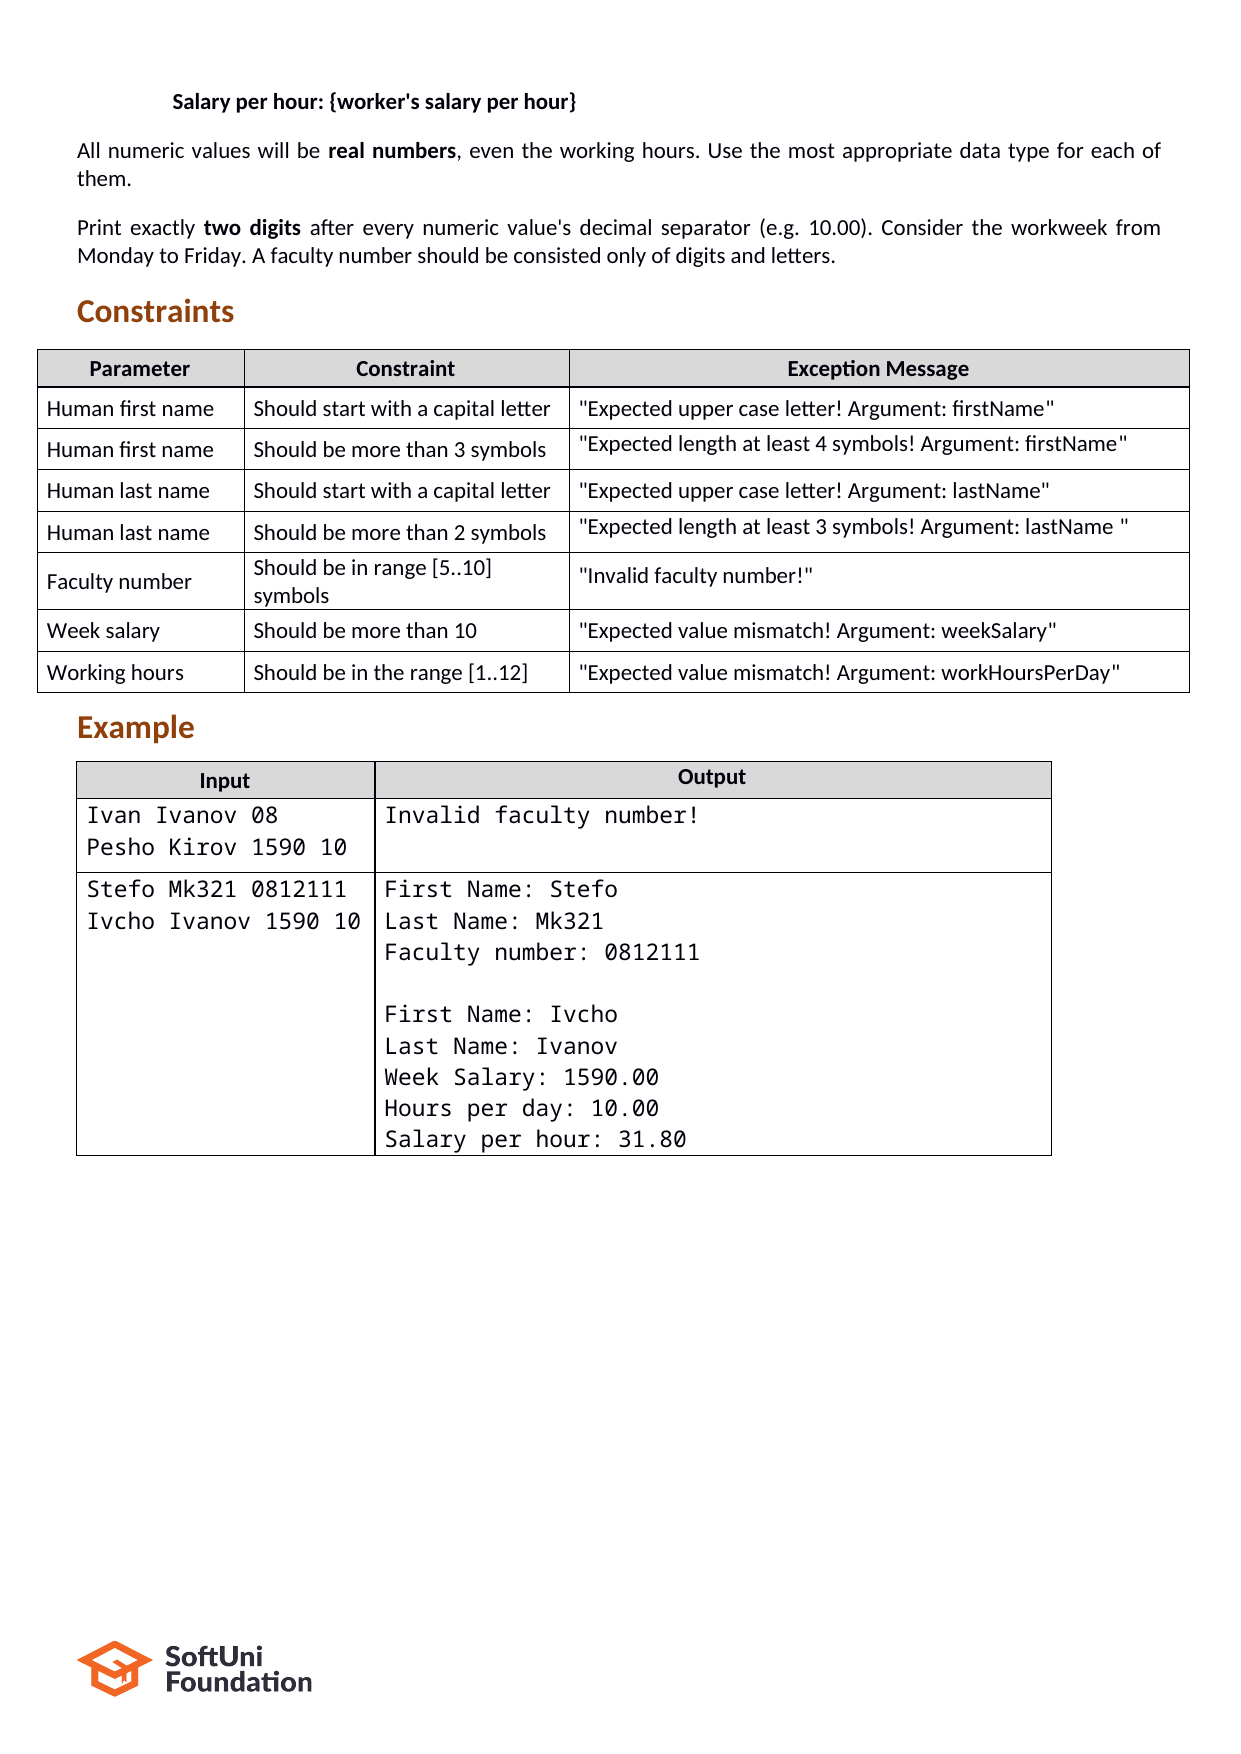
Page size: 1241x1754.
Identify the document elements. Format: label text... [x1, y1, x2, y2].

table_cell Human last name [38, 470, 244, 511]
table_cell Working hours [38, 652, 244, 692]
text All numeric values will be real numbers, even the working hours. Use the most appropriate data type for each of them. [77, 136, 1163, 192]
table_cell Should start with a capital letter [245, 388, 569, 428]
table_cell Faculty number [38, 553, 244, 609]
table_cell Ivan Ivanov 08 Pesho Kirov 1590 10 [77, 799, 374, 872]
table_cell "Expected upper case letter! Argument: lastName" [570, 470, 1189, 511]
table_cell Should be more than 10 [245, 610, 569, 651]
table_header Input [77, 762, 374, 798]
table_cell Week salary [38, 610, 244, 651]
text Print exactly two digits after every numeric value's decimal separator (e.g. 10.00). Consider the workweek from Monday to Friday. A faculty number should be consisted only of digits and letters. [77, 213, 1163, 269]
table_cell Human last name [38, 512, 244, 552]
table_header Constraint [245, 350, 569, 386]
table_cell "Expected value mismatch! Argument: workHoursPerDay" [570, 652, 1189, 692]
table_cell Should be more than 3 symbols [245, 429, 569, 469]
picture [76, 1641, 312, 1697]
table_cell "Expected length at least 4 symbols! Argument: firstName" [570, 429, 1189, 469]
table_cell "Expected length at least 3 symbols! Argument: lastName " [570, 512, 1189, 552]
table_cell Stefo Mk321 0812111 Ivcho Ivanov 1590 10 [77, 873, 374, 1154]
subtitle Constraints [77, 290, 1163, 330]
table_cell Invalid faculty number! [376, 799, 1051, 872]
text Salary per hour: {worker's salary per hour} [172, 87, 1163, 115]
table_header Exception Message [570, 350, 1189, 386]
table_header Parameter [38, 350, 244, 386]
table_cell Should be more than 2 symbols [245, 512, 569, 552]
table_header Output [376, 762, 1051, 798]
table_cell Should be in the range [1..12] [245, 652, 569, 692]
table_cell Should start with a capital letter [245, 470, 569, 511]
table_cell "Invalid faculty number!" [570, 553, 1189, 609]
table_cell Human first name [38, 429, 244, 469]
subtitle Example [77, 706, 1163, 746]
table_cell Human first name [38, 388, 244, 428]
table_cell "Expected upper case letter! Argument: firstName" [570, 388, 1189, 428]
table_cell "Expected value mismatch! Argument: weekSalary" [570, 610, 1189, 651]
